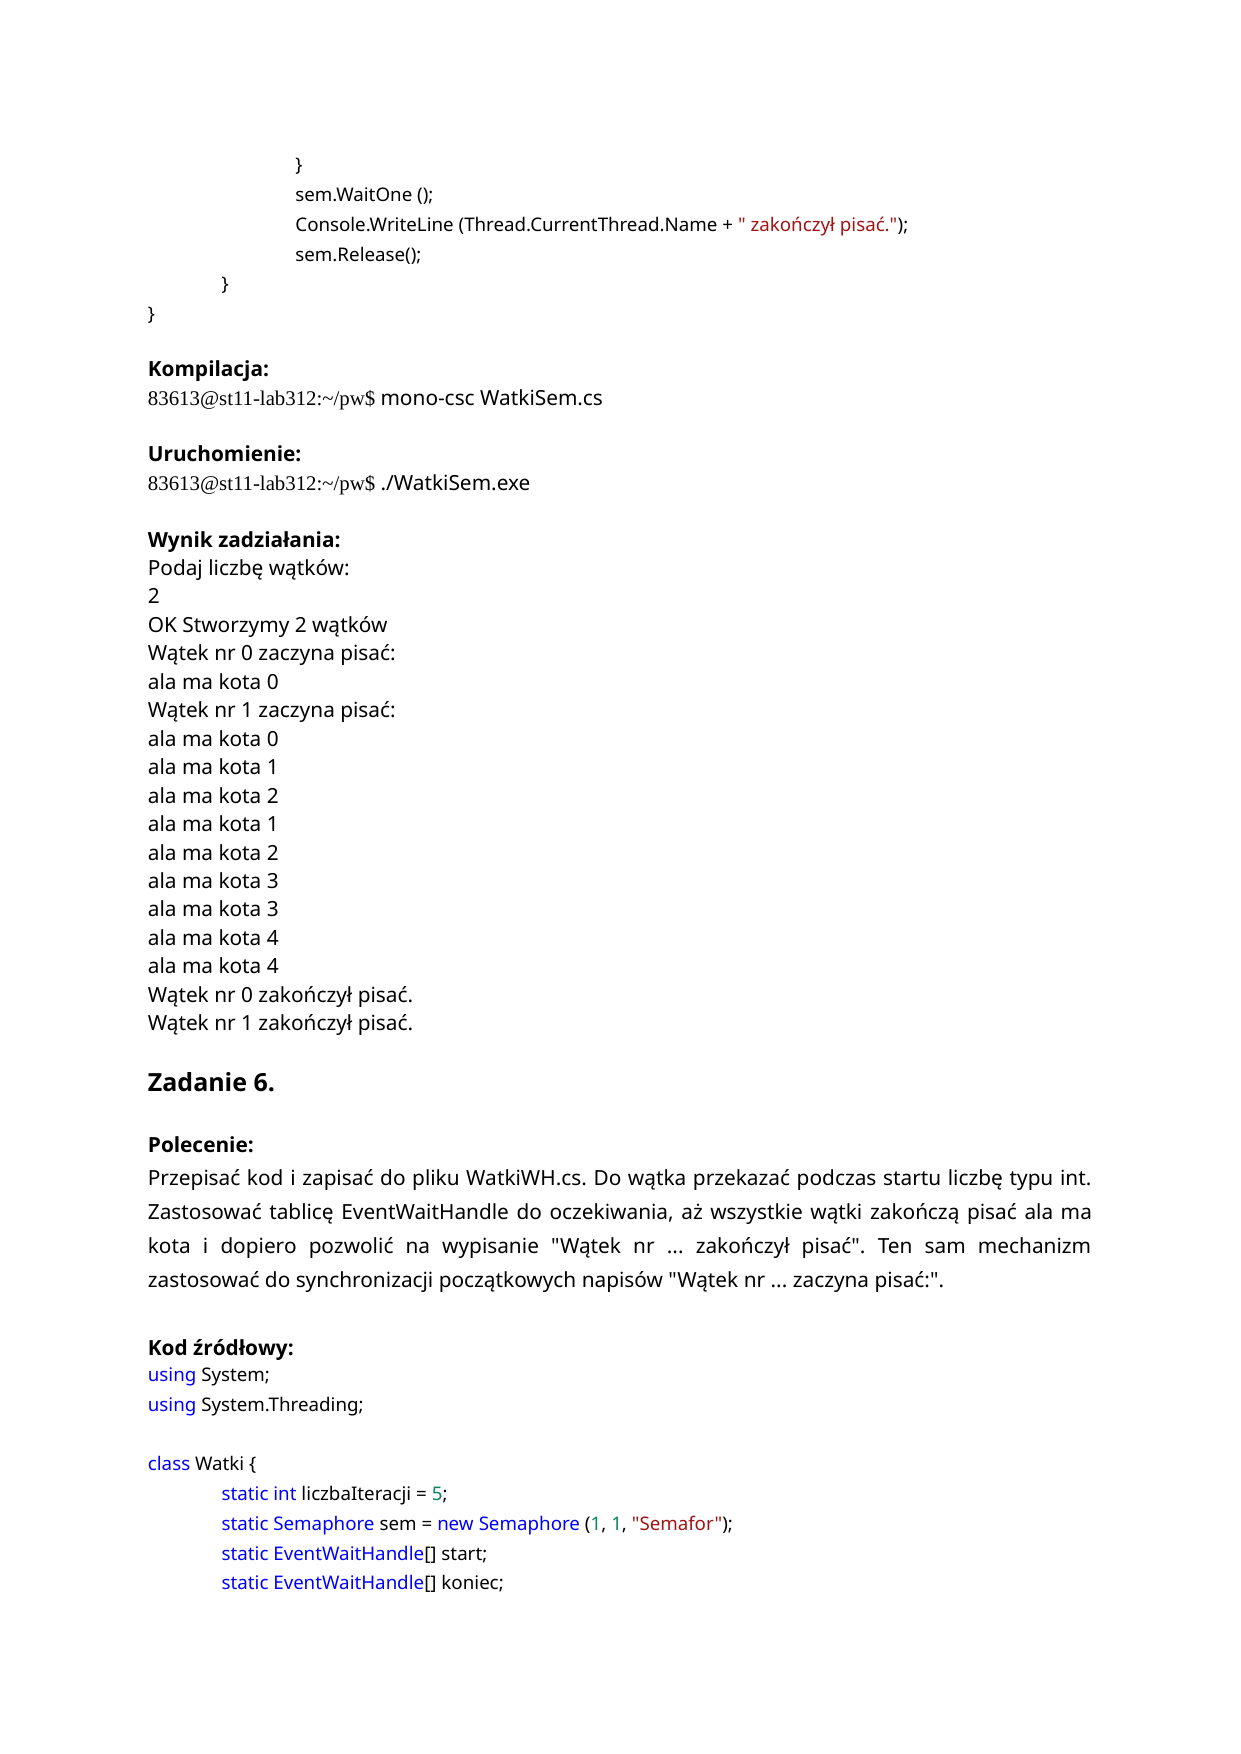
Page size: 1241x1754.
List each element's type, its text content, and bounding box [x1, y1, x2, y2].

text } [148, 148, 1093, 177]
text Uruchomienie: [148, 439, 1093, 468]
text ala ma kota 3 [148, 894, 1093, 923]
text static EventWaitHandle[] start; [148, 1536, 1093, 1565]
text OK Stworzymy 2 wątków [148, 610, 1093, 638]
text class Watki { [148, 1447, 1093, 1476]
text ala ma kota 1 [148, 809, 1093, 838]
text ala ma kota 2 [148, 838, 1093, 866]
text ala ma kota 0 [148, 667, 1093, 695]
text } [148, 266, 1093, 296]
text Kompilacja: [148, 354, 1093, 383]
text 2 [148, 582, 1093, 610]
text static Semaphore sem = new Semaphore (1, 1, "Semafor"); [148, 1506, 1093, 1536]
text Wynik zadziałania: [148, 525, 1093, 553]
text sem.Release(); [148, 237, 1093, 266]
text ala ma kota 3 [148, 866, 1093, 894]
text Polecenie: [148, 1130, 1093, 1159]
text static EventWaitHandle[] koniec; [148, 1565, 1093, 1595]
text ala ma kota 4 [148, 951, 1093, 980]
text Wątek nr 1 zakończył pisać. [148, 1008, 1093, 1037]
text } [148, 296, 1093, 326]
text Console.WriteLine (Thread.CurrentThread.Name + " zakończył pisać."); [148, 207, 1093, 237]
text Zadanie 6. [148, 1065, 1093, 1099]
text ala ma kota 2 [148, 781, 1093, 809]
text sem.WaitOne (); [148, 177, 1093, 207]
text using System.Threading; [148, 1387, 1093, 1417]
text Przepisać kod i zapisać do pliku WatkiWH.cs. Do wątka przekazać podczas startu liczbę typu int. Zastosować tablicę EventWaitHandle do oczekiwania, aż wszystkie wątki zakończą pisać ala ma kota i dopiero pozwolić na wypisanie "Wątek nr ... zakończył pisać". Ten sam mechanizm zastosować do synchronizacji początkowych napisów "Wątek nr ... zaczyna pisać:". [148, 1163, 1093, 1293]
text static int liczbaIteracji = 5; [148, 1476, 1093, 1506]
text Wątek nr 1 zaczyna pisać: [148, 695, 1093, 724]
text Podaj liczbę wątków: [148, 553, 1093, 582]
text ala ma kota 0 [148, 724, 1093, 752]
text Kod źródłowy: [148, 1333, 1093, 1362]
text Wątek nr 0 zaczyna pisać: [148, 638, 1093, 667]
text 83613@st11-lab312:~/pw$ ./WatkiSem.exe [148, 468, 1093, 496]
text using System; [148, 1362, 1093, 1387]
text ala ma kota 1 [148, 752, 1093, 781]
text Wątek nr 0 zakończył pisać. [148, 980, 1093, 1008]
text ala ma kota 4 [148, 923, 1093, 951]
text 83613@st11-lab312:~/pw$ mono-csc WatkiSem.cs [148, 383, 1093, 411]
